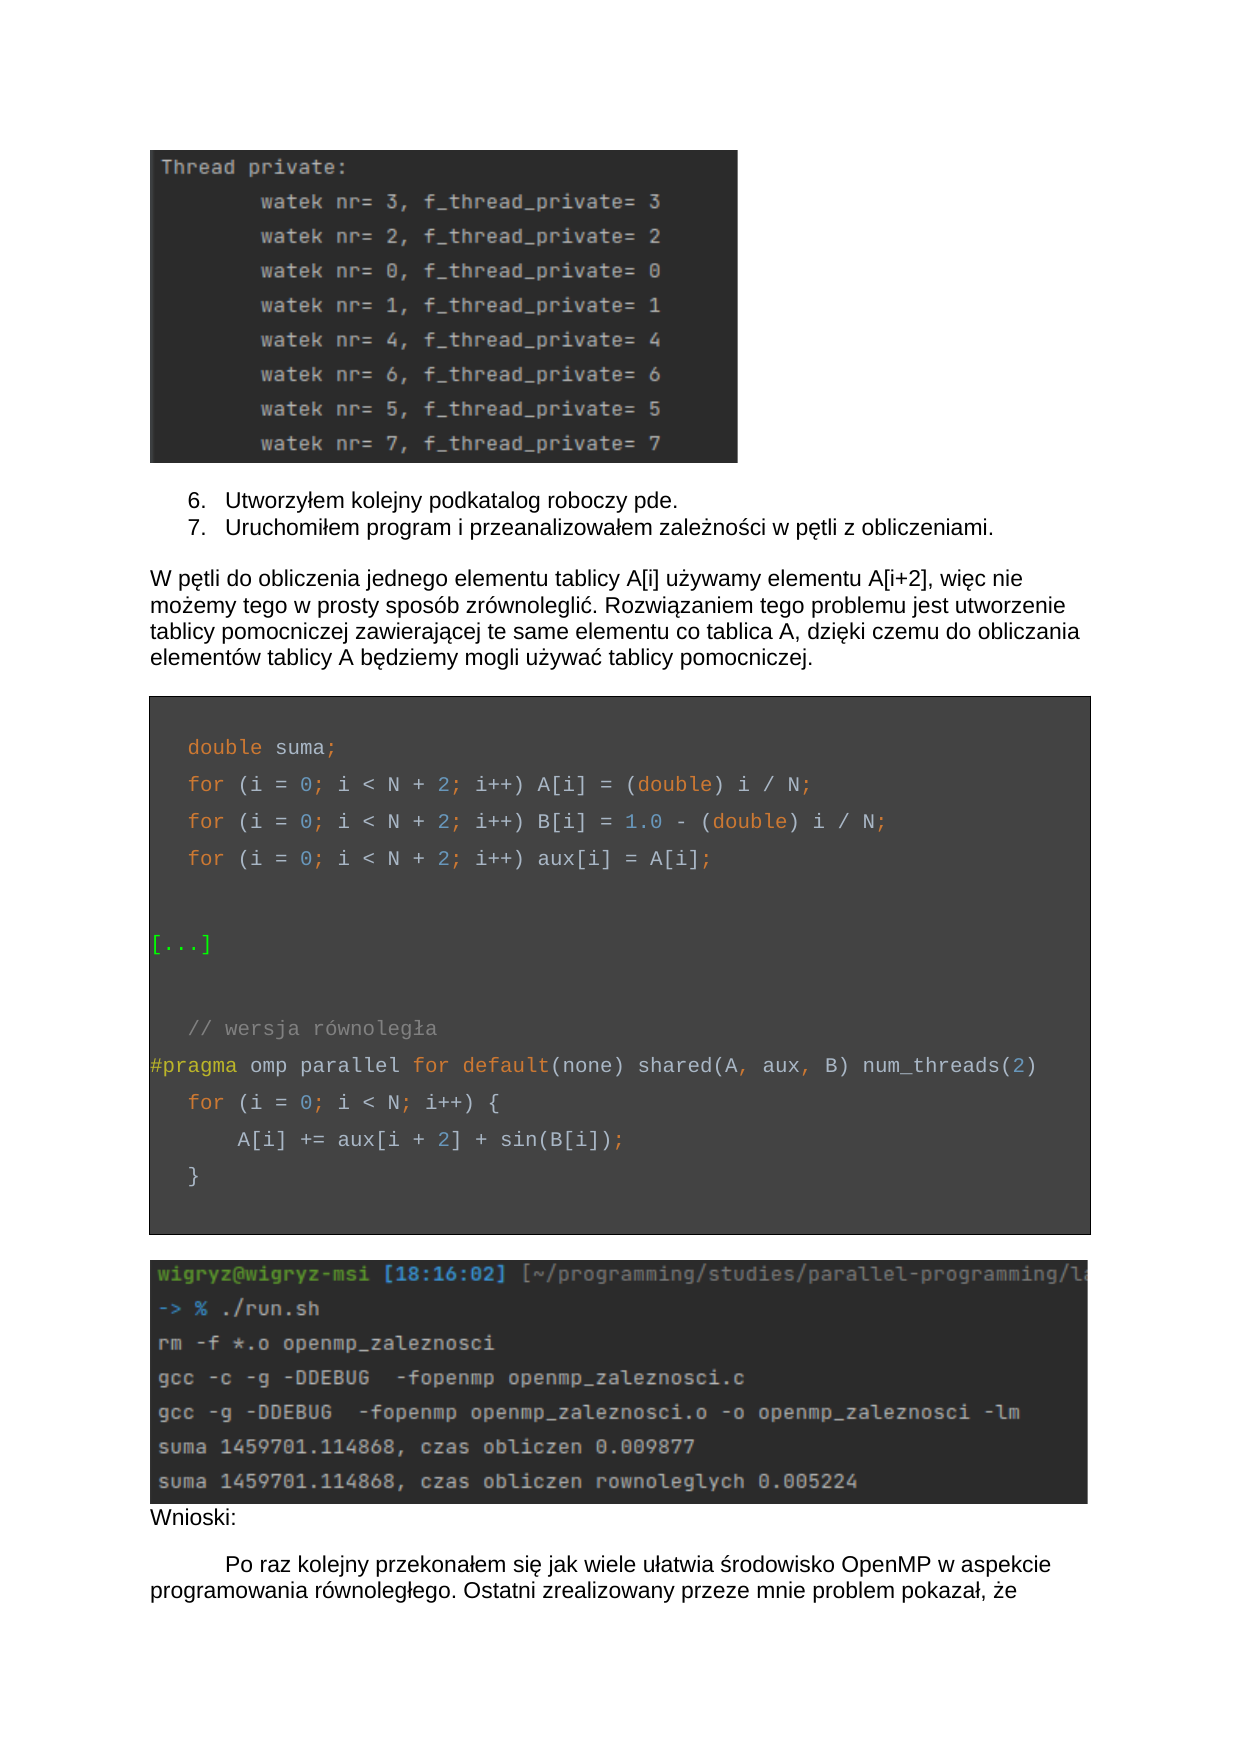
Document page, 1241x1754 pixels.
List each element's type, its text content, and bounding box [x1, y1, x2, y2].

picture [150, 1260, 1088, 1504]
text for (i = 0; i < N + 2; i++) A[i] = (double) i / N; [719, 781, 1090, 794]
text // wersja równoległa [283, 1025, 409, 1038]
text double suma; [150, 744, 1090, 757]
picture [150, 150, 738, 463]
text for (i = 0; i < N; i++) { [150, 1099, 243, 1112]
text for (i = 0; i < N + 2; i++) B[i] = 1.0 - (double) i / N; [150, 818, 243, 831]
text for (i = 0; i < N + 2; i++) A[i] = (double) i / N; [150, 781, 243, 794]
text A[i] += aux[i + 2] + sin(B[i]); [458, 1136, 542, 1148]
text [...] [156, 940, 206, 953]
text // wersja równoległa [410, 1025, 1090, 1038]
text for (i = 0; i < N + 2; i++) aux[i] = A[i]; [150, 854, 242, 867]
text #pragma omp parallel for default(none) shared(A, aux, B) num_threads(2) [717, 1062, 844, 1075]
list Uruchomiłem program i przeanalizowałem zależności w pętli z obliczeniami. [187, 514, 1090, 540]
text for (i = 0; i < N + 2; i++) A[i] = (double) i / N; [242, 781, 519, 794]
text Po raz kolejny przekonałem się jak wiele ułatwia środowisko OpenMP w aspekcie programowania równoległego. Ostatni zrealizowany przeze mnie problem pokazał, że [150, 1551, 1090, 1604]
text W pętli do obliczenia jednego elementu tablicy A[i] używamy elementu A[i+2], więc nie możemy tego w prosty sposób zrównoleglić. Rozwiązaniem tego problemu jest utworzenie tablicy pomocniczej zawierającej te same elementu co tablica A, dzięki czemu do obliczania elementów tablicy A będziemy mogli używać tablicy pomocniczej. [150, 565, 1090, 671]
text for (i = 0; i < N + 2; i++) B[i] = 1.0 - (double) i / N; [794, 818, 1090, 831]
text A[i] += aux[i + 2] + sin(B[i]); [607, 1136, 1090, 1148]
text } [150, 1172, 1090, 1185]
text for (i = 0; i < N + 2; i++) B[i] = 1.0 - (double) i / N; [705, 818, 794, 831]
text A[i] += aux[i + 2] + sin(B[i]); [381, 1136, 456, 1148]
text for (i = 0; i < N + 2; i++) A[i] = (double) i / N; [630, 781, 719, 794]
text for (i = 0; i < N + 2; i++) aux[i] = A[i]; [695, 854, 1090, 867]
list Utworzyłem kolejny podkatalog roboczy pde. [187, 487, 1090, 514]
text for (i = 0; i < N; i++) { [492, 1099, 1090, 1112]
text A[i] += aux[i + 2] + sin(B[i]); [283, 1136, 379, 1148]
text for (i = 0; i < N + 2; i++) aux[i] = A[i]; [242, 854, 519, 867]
text for (i = 0; i < N + 2; i++) B[i] = 1.0 - (double) i / N; [583, 818, 706, 831]
text A[i] += aux[i + 2] + sin(B[i]); [150, 1136, 254, 1148]
text Wnioski: [150, 1260, 1090, 1530]
text #pragma omp parallel for default(none) shared(A, aux, B) num_threads(2) [304, 1062, 556, 1075]
text #pragma omp parallel for default(none) shared(A, aux, B) num_threads(2) [844, 1062, 1006, 1075]
text [...] [208, 940, 1090, 953]
text for (i = 0; i < N; i++) { [242, 1099, 469, 1112]
text for (i = 0; i < N + 2; i++) B[i] = 1.0 - (double) i / N; [242, 818, 519, 831]
text // wersja równoległa [150, 1025, 282, 1038]
